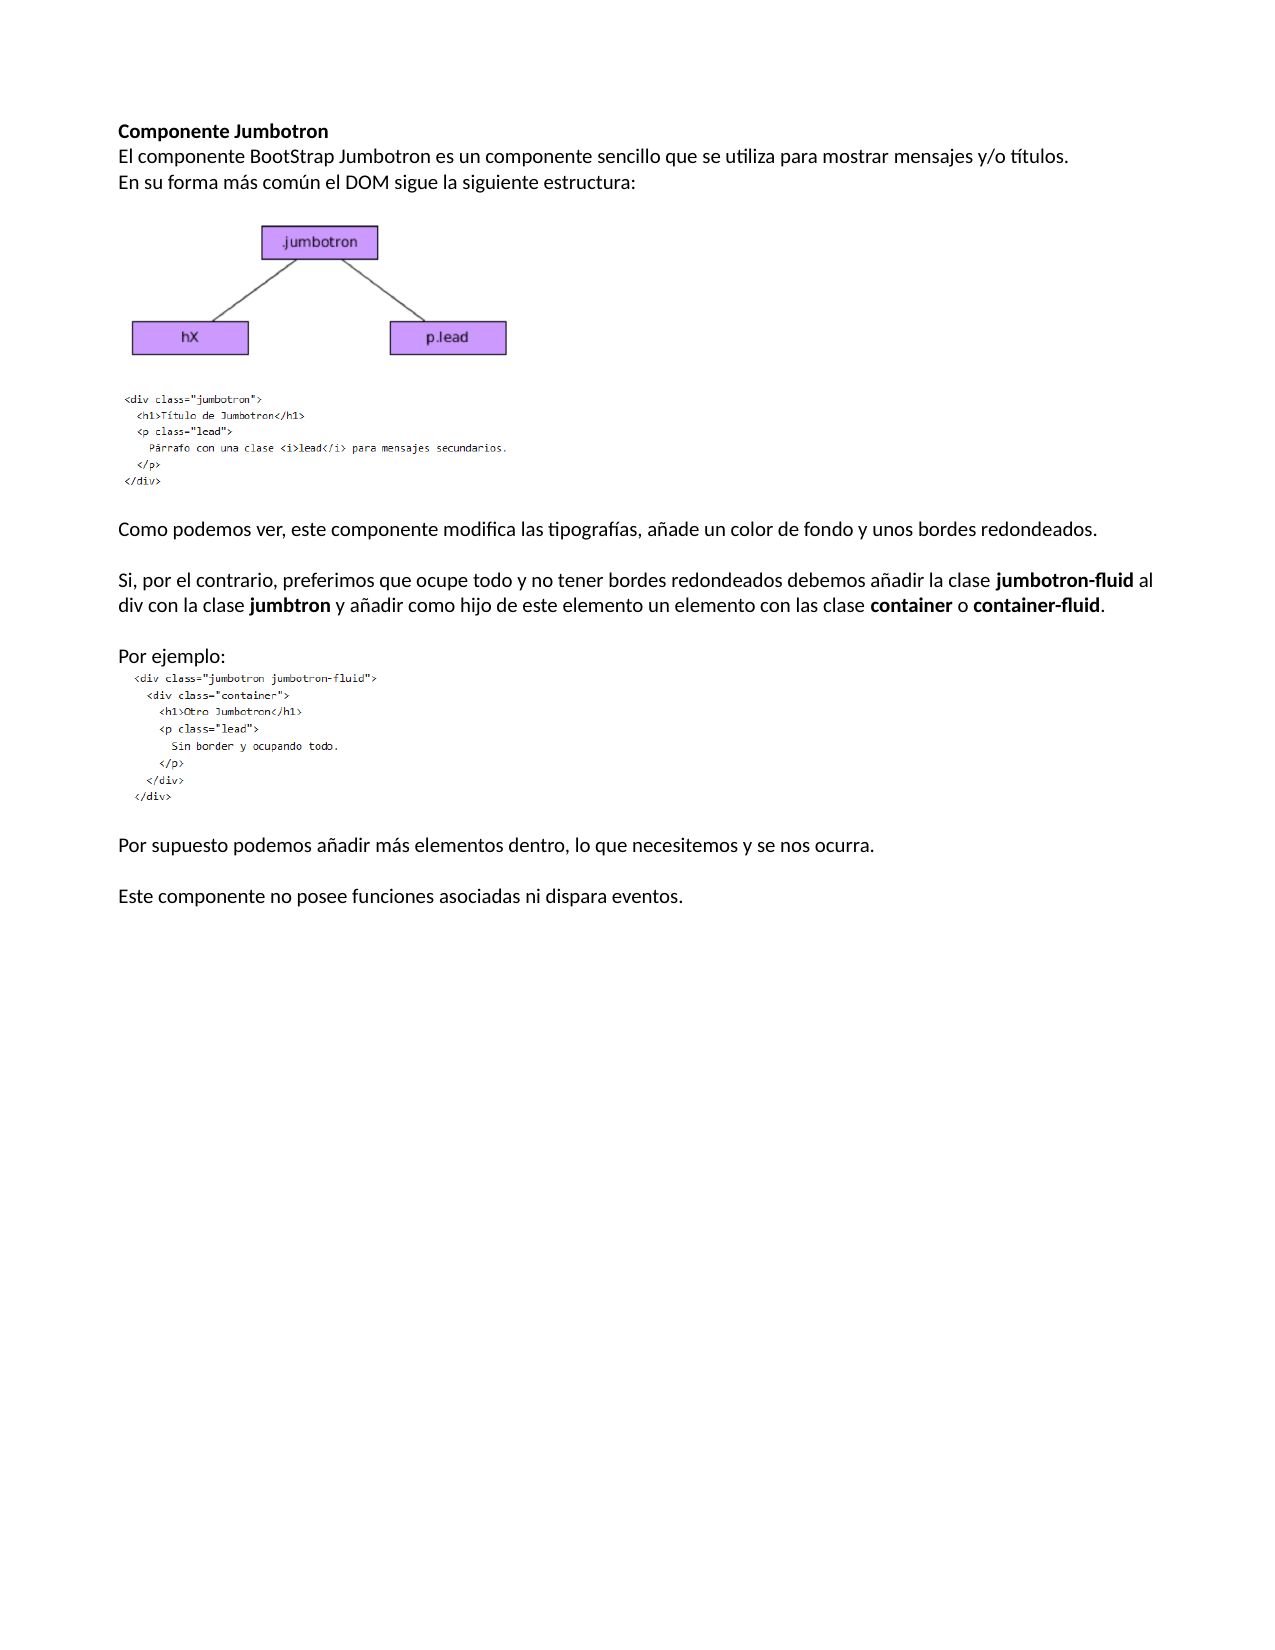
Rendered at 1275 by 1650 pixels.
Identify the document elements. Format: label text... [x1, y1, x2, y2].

picture [118, 668, 400, 807]
text Por supuesto podemos añadir más elementos dentro, lo que necesitemos y se nos ocurra. [118, 832, 1157, 858]
picture [118, 385, 511, 491]
text Por ejemplo: [118, 643, 1157, 669]
text Como podemos ver, este componente modifica las tipografías, añade un color de fondo y unos bordes redondeados. [118, 516, 1157, 542]
text Este componente no posee funciones asociadas ni dispara eventos. [118, 883, 1157, 909]
picture [118, 219, 530, 360]
text En su forma más común el DOM sigue la siguiente estructura: [118, 169, 1157, 194]
text Componente Jumbotron [118, 118, 1157, 143]
text Si, por el contrario, preferimos que ocupe todo y no tener bordes redondeados debemos añadir la clase jumbotron-fluid al div con la clase jumbtron y añadir como hijo de este elemento un elemento con las clase container o container-fluid. [118, 567, 1157, 618]
text El componente BootStrap Jumbotron es un componente sencillo que se utiliza para mostrar mensajes y/o títulos. [118, 143, 1157, 169]
